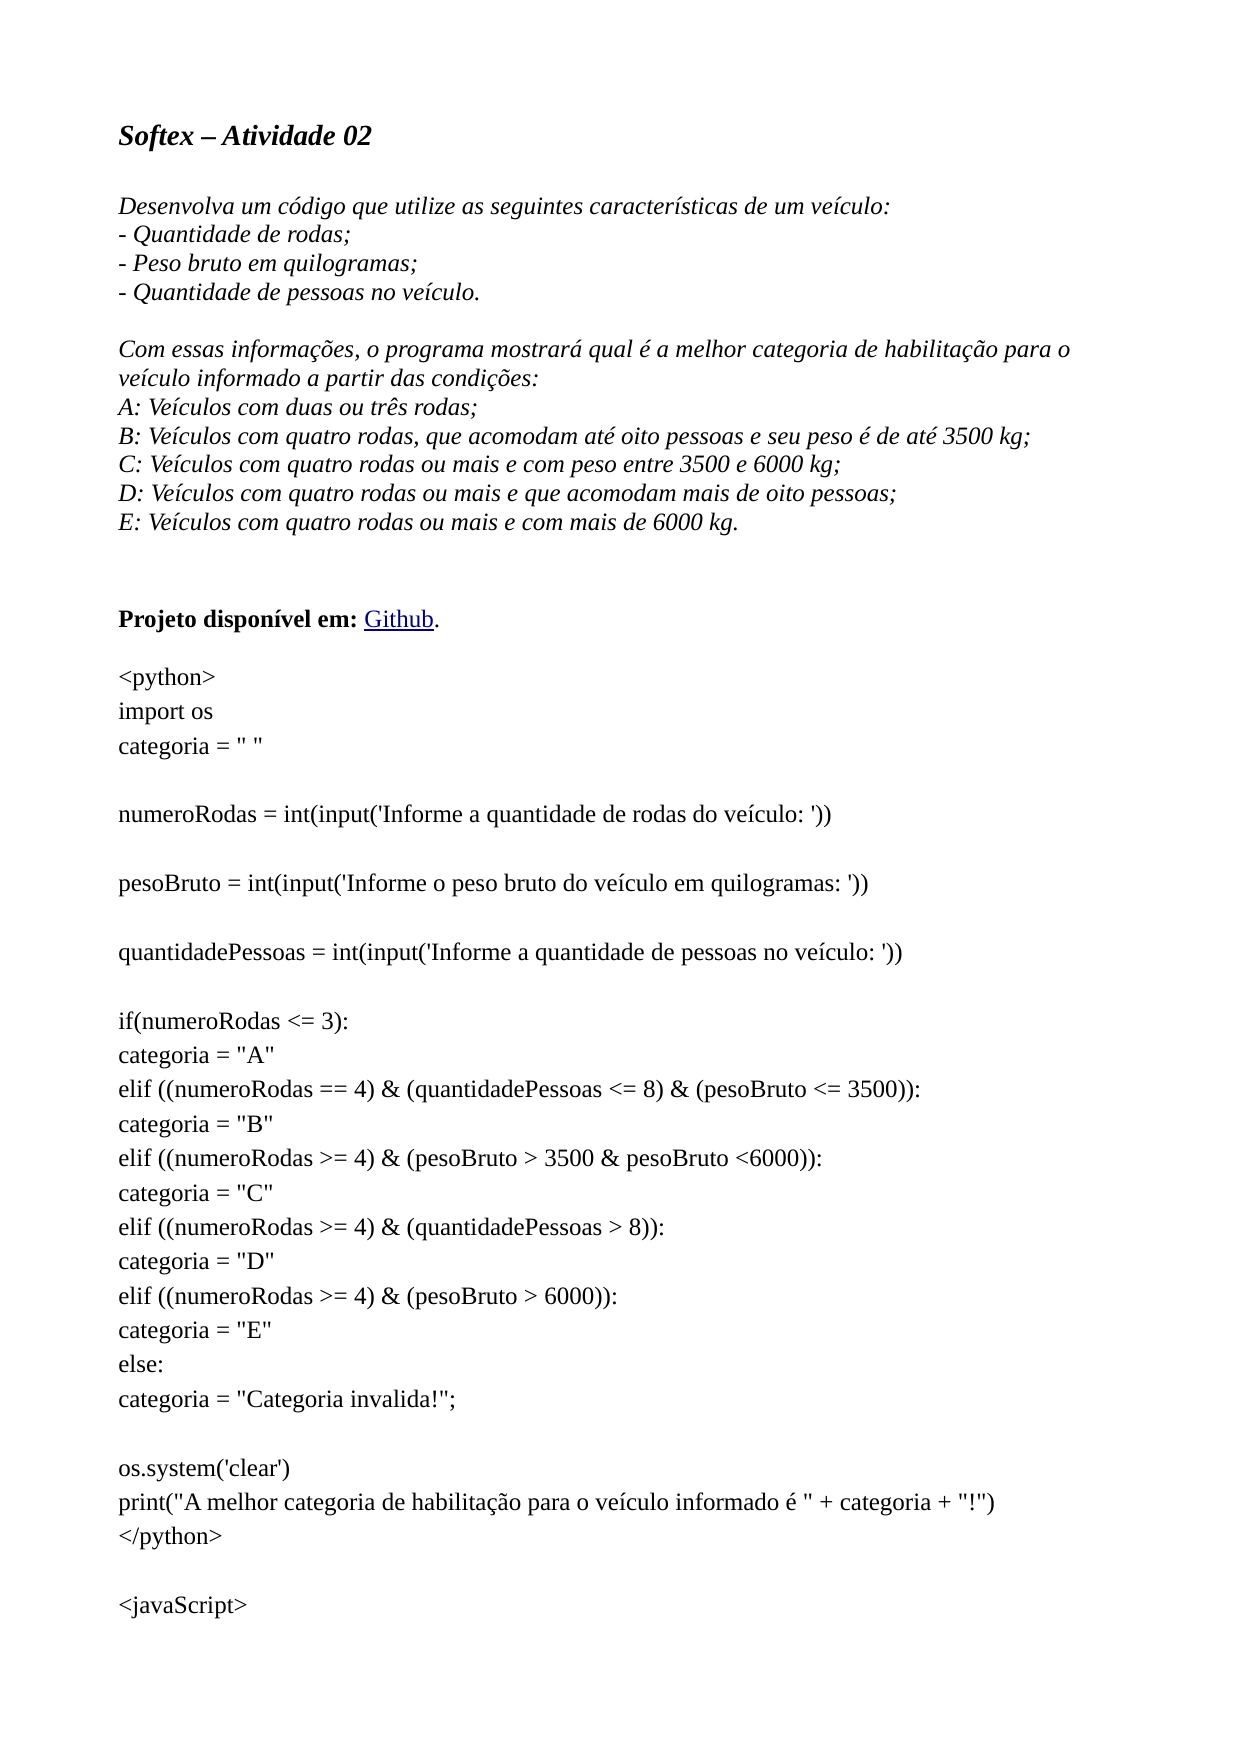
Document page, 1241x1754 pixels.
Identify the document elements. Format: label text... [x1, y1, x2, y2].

text categoria = "A" [118, 1034, 1122, 1069]
text elif ((numeroRodas >= 4) & (quantidadePessoas > 8)): [118, 1206, 1122, 1241]
text C: Veículos com quatro rodas ou mais e com peso entre 3500 e 6000 kg; [118, 449, 1122, 478]
text <javaScript> [118, 1584, 1122, 1619]
text categoria = "E" [118, 1309, 1122, 1344]
text elif ((numeroRodas >= 4) & (pesoBruto > 3500 & pesoBruto <6000)): [118, 1138, 1122, 1172]
text if(numeroRodas <= 3): [118, 1000, 1122, 1034]
text B: Veículos com quatro rodas, que acomodam até oito pessoas e seu peso é de até 3500 kg; [118, 421, 1122, 449]
text D: Veículos com quatro rodas ou mais e que acomodam mais de oito pessoas; [118, 478, 1122, 507]
text pesoBruto = int(input('Informe o peso bruto do veículo em quilogramas: ')) [118, 863, 1122, 897]
text categoria = " " [118, 725, 1122, 759]
text </python> [118, 1516, 1122, 1550]
text elif ((numeroRodas >= 4) & (pesoBruto > 6000)): [118, 1275, 1122, 1309]
text categoria = "Categoria invalida!"; [118, 1378, 1122, 1413]
text os.system('clear') [118, 1447, 1122, 1481]
text Softex – Atividade 02 [118, 118, 1122, 152]
text Desenvolva um código que utilize as seguintes características de um veículo: [118, 185, 1122, 219]
text categoria = "B" [118, 1103, 1122, 1138]
text import os [118, 691, 1122, 725]
text categoria = "C" [118, 1172, 1122, 1206]
text <python> [118, 662, 1122, 691]
text Projeto disponível em: Github. [118, 604, 1122, 633]
text quantidadePessoas = int(input('Informe a quantidade de pessoas no veículo: ')) [118, 931, 1122, 966]
text else: [118, 1344, 1122, 1378]
text - Quantidade de pessoas no veículo. [118, 277, 1122, 306]
text categoria = "D" [118, 1241, 1122, 1275]
text numeroRodas = int(input('Informe a quantidade de rodas do veículo: ')) [118, 794, 1122, 828]
text Com essas informações, o programa mostrará qual é a melhor categoria de habilitação para o veículo informado a partir das condições: [118, 334, 1122, 392]
text - Peso bruto em quilogramas; [118, 248, 1122, 277]
text elif ((numeroRodas == 4) & (quantidadePessoas <= 8) & (pesoBruto <= 3500)): [118, 1069, 1122, 1103]
text A: Veículos com duas ou três rodas; [118, 392, 1122, 421]
text print("A melhor categoria de habilitação para o veículo informado é " + categoria + "!") [118, 1481, 1122, 1516]
text - Quantidade de rodas; [118, 219, 1122, 248]
text E: Veículos com quatro rodas ou mais e com mais de 6000 kg. [118, 507, 1122, 536]
